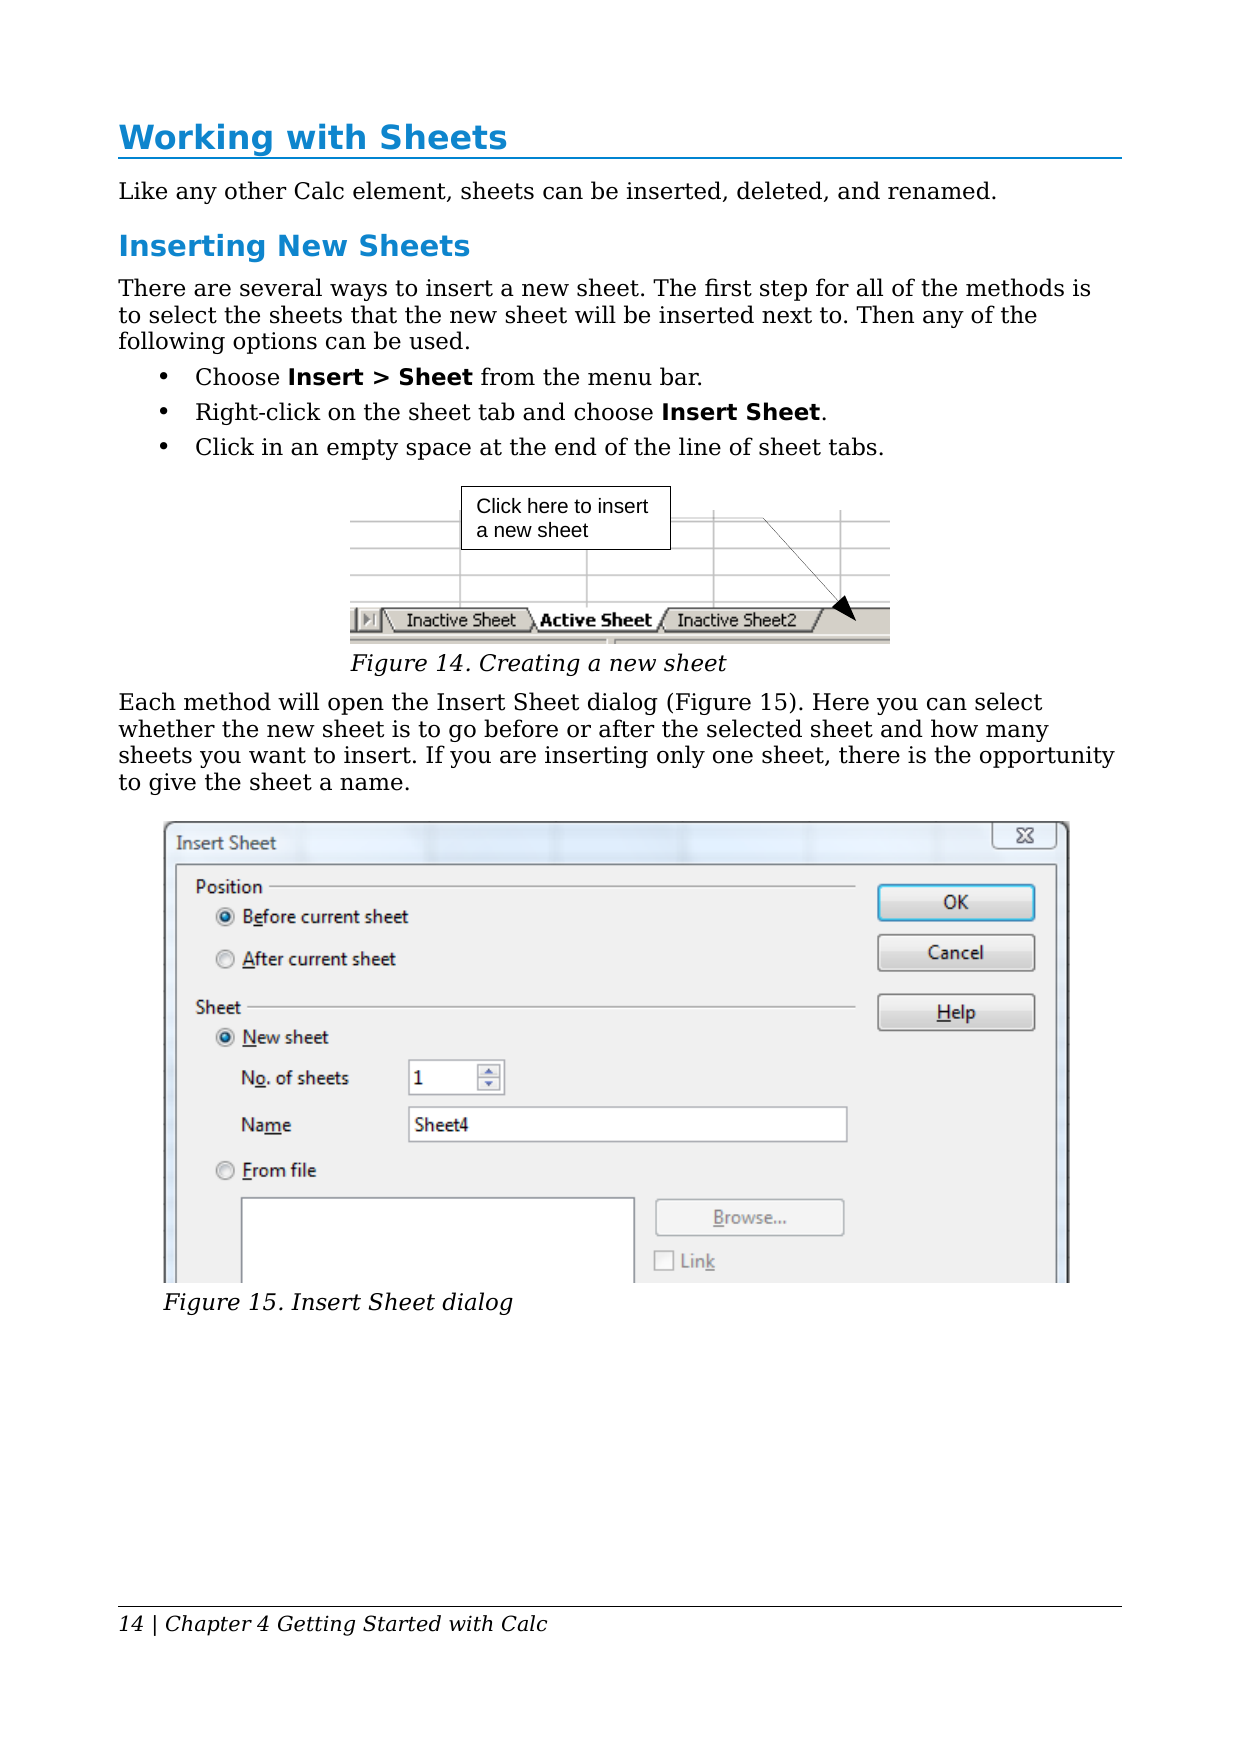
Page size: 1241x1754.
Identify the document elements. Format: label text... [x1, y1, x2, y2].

text Figure 14. Creating a new sheet [351, 650, 890, 677]
list There are several ways to insert a new sheet. The first step for all of the methods is to select the sheets that the new sheet will be inserted next to. Then any of the following options can be used. [118, 275, 1122, 355]
list Click in an empty space at the end of the line of sheet tabs. [156, 432, 1122, 462]
subtitle Inserting New Sheets [118, 229, 1122, 263]
text Each method will open the Insert Sheet dialog (Figure 15). Here you can select whether the new sheet is to go before or after the selected sheet and how many sheets you want to insert. If you are inserting only one sheet, there is the opportunity to give the sheet a name. [118, 689, 1122, 796]
list Right-click on the sheet tab and choose Insert Sheet. [156, 397, 1122, 426]
text Figure 15. Insert Sheet dialog [163, 1289, 1069, 1316]
subtitle Working with Sheets [118, 118, 1122, 157]
picture [163, 821, 1070, 1283]
picture [350, 510, 890, 644]
text Like any other Calc element, sheets can be inserted, deleted, and renamed. [118, 178, 1122, 204]
list Choose Insert > Sheet from the menu bar. [156, 362, 1122, 391]
